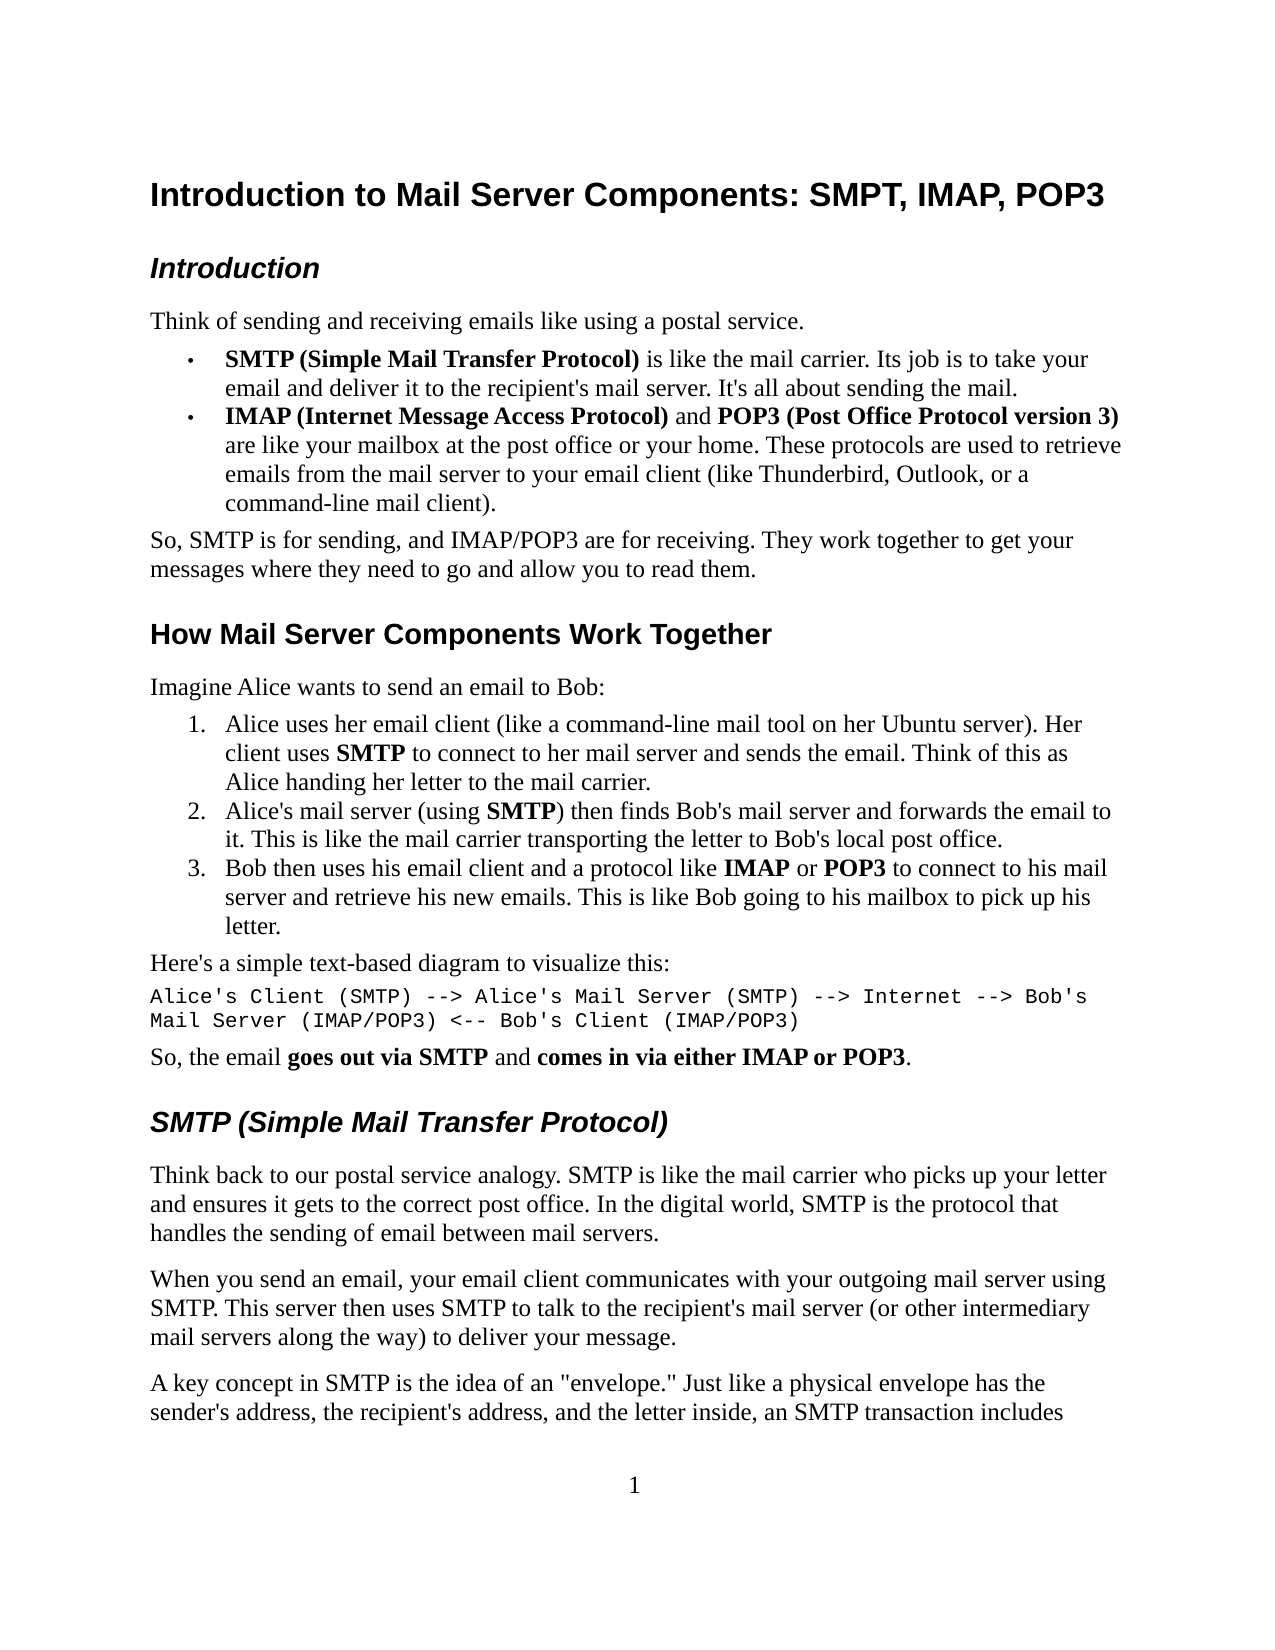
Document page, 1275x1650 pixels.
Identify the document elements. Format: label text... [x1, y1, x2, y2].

subtitle Introduction to Mail Server Components: SMPT, IMAP, POP3 [150, 175, 1125, 214]
text So, SMTP is for sending, and IMAP/POP3 are for receiving. They work together to get your messages where they need to go and allow you to read them. [150, 525, 1125, 583]
text Think back to our postal service analogy. SMTP is like the mail carrier who picks up your letter and ensures it gets to the correct post office. In the digital world, SMTP is the protocol that handles the sending of email between mail servers. [150, 1160, 1125, 1246]
text When you send an email, your email client communicates with your outgoing mail server using SMTP. This server then uses SMTP to talk to the recipient's mail server (or other intermediary mail servers along the way) to deliver your message. [150, 1264, 1125, 1351]
list Bob then uses his email client and a protocol like IMAP or POP3 to connect to his mail server and retrieve his new emails. This is like Bob going to his mailbox to pick up his letter. [187, 853, 1125, 939]
subtitle How Mail Server Components Work Together [150, 617, 1125, 650]
list Alice's mail server (using SMTP) then finds Bob's mail server and forwards the email to it. This is like the mail carrier transporting the letter to Bob's local post office. [187, 796, 1125, 853]
text Imagine Alice wants to send an email to Bob: [150, 672, 1125, 701]
list SMTP (Simple Mail Transfer Protocol) is like the mail carrier. Its job is to take your email and deliver it to the recipient's mail server. It's all about sending the mail. [187, 344, 1125, 401]
subtitle Introduction [150, 251, 1125, 285]
list Alice uses her email client (like a command-line mail tool on her Ubuntu server). Her client uses SMTP to connect to her mail server and sends the email. Think of this as Alice handing her letter to the mail carrier. [187, 709, 1125, 796]
subtitle SMTP (Simple Mail Transfer Protocol) [150, 1105, 1125, 1139]
list IMAP (Internet Message Access Protocol) and POP3 (Post Office Protocol version 3) are like your mailbox at the post office or your home. These protocols are used to retrieve emails from the mail server to your email client (like Thunderbird, Outlook, or a command-line mail client). [187, 401, 1125, 516]
text A key concept in SMTP is the idea of an "envelope." Just like a physical envelope has the sender's address, the recipient's address, and the letter inside, an SMTP transaction includes [150, 1368, 1125, 1426]
text Alice's Client (SMTP) --> Alice's Mail Server (SMTP) --> Internet --> Bob's Mail Server (IMAP/POP3) <-- Bob's Client (IMAP/POP3) [150, 986, 1125, 1033]
text So, the email goes out via SMTP and comes in via either IMAP or POP3. [150, 1042, 1125, 1071]
text Think of sending and receiving emails like using a postal service. [150, 306, 1125, 335]
text Here's a simple text-based diagram to visualize this: [150, 948, 1125, 977]
